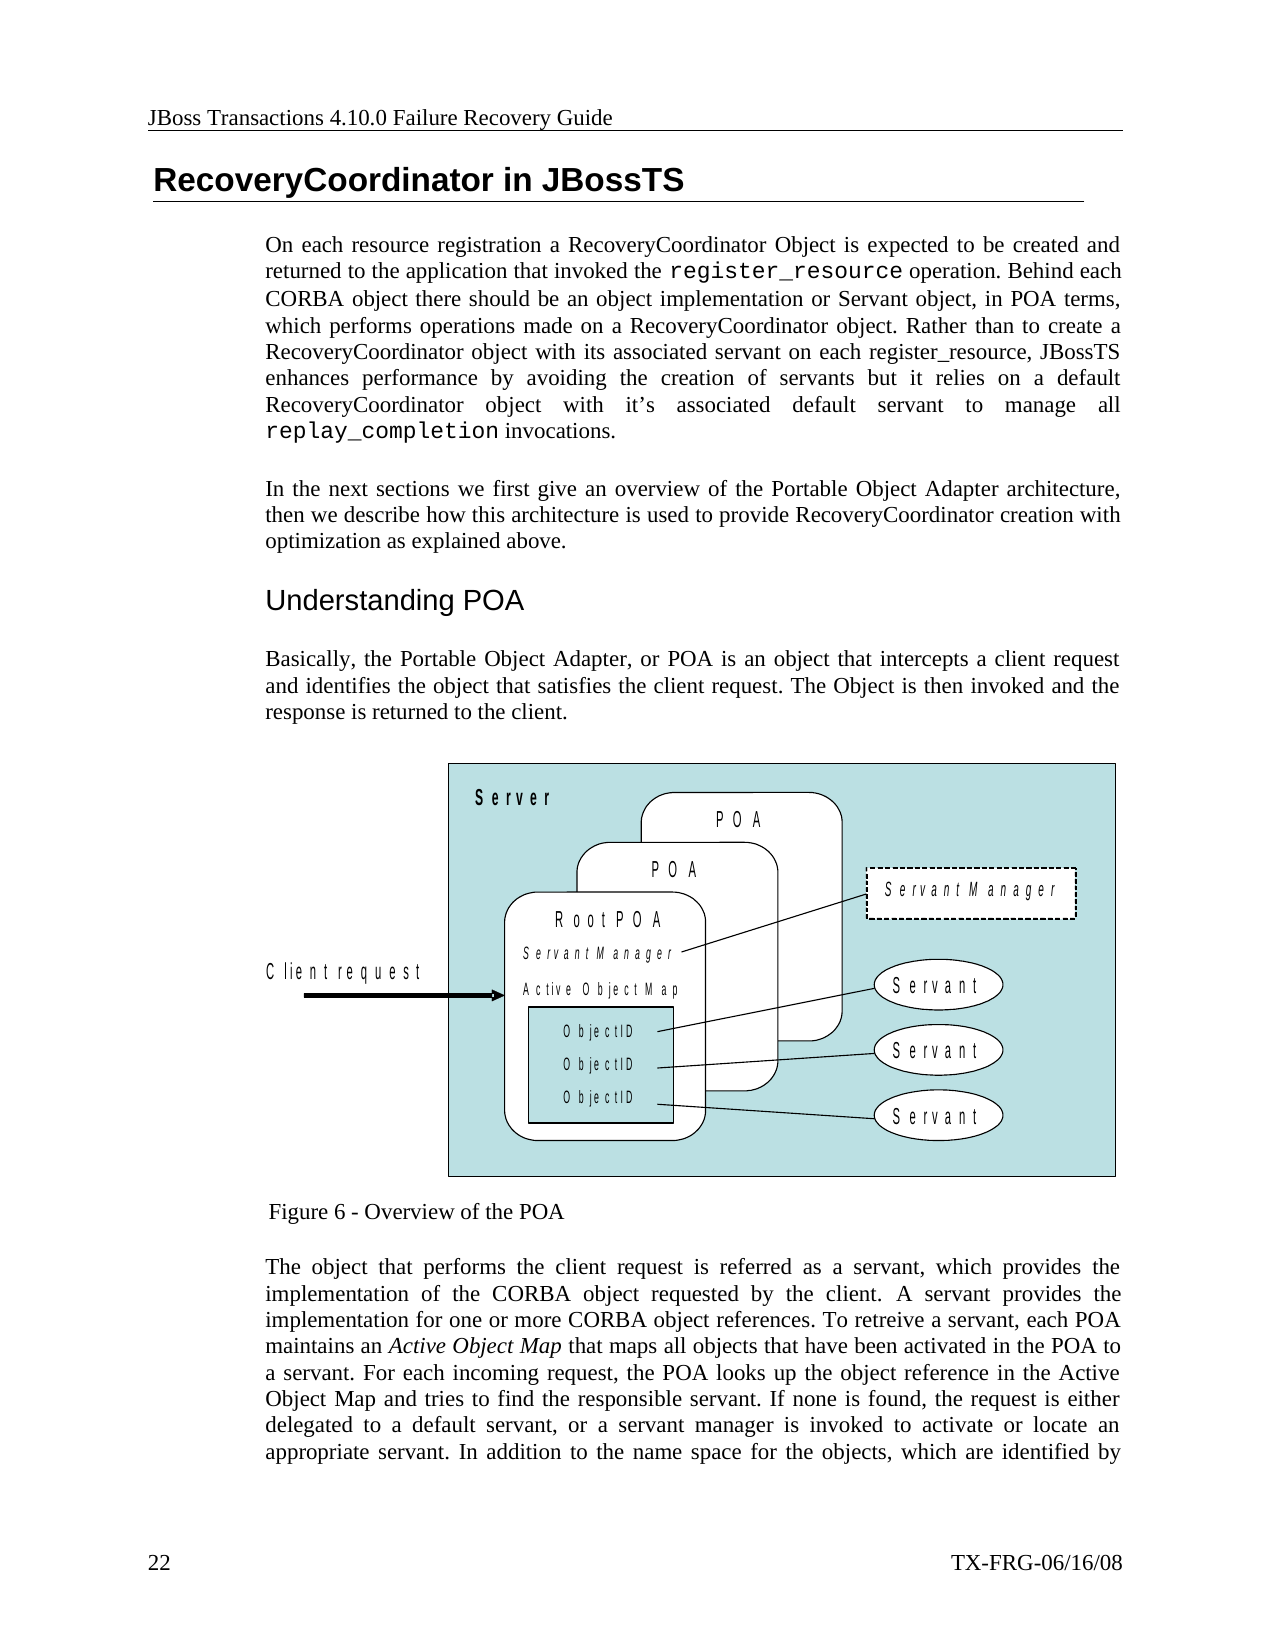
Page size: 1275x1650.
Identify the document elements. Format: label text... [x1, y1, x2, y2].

text Basically, the Portable Object Adapter, or POA is an object that intercepts a client request and identifies the object that satisfies the client request. The Object is then invoked and the response is returned to the client. [265, 646, 1122, 724]
subtitle Understanding POA [153, 583, 1084, 616]
text In the next sections we first give an overview of the Portable Object Adapter architecture, then we describe how this architecture is used to provide RecoveryCoordinator creation with optimization as explained above. [265, 474, 1122, 554]
text The object that performs the client request is referred as a servant, which provides the implementation of the CORBA object requested by the client. A servant provides the implementation for one or more CORBA object references. To retreive a servant, each POA maintains an Active Object Map that maps all objects that have been activated in the POA to a servant. For each incoming request, the POA looks up the object reference in the Active Object Map and tries to find the responsible servant. If none is found, the request is either delegated to a default servant, or a servant manager is invoked to activate or locate an appropriate servant. In addition to the name space for the objects, which are identified by [265, 1253, 1122, 1464]
text Figure 6 - Overview of the POA [268, 1198, 1122, 1224]
text On each resource registration a RecoveryCoordinator Object is expected to be created and returned to the application that invoked the register_resource operation. Behind each CORBA object there should be an object implementation or Servant object, in POA terms, which performs operations made on a RecoveryCoordinator object. Rather than to create a RecoveryCoordinator object with its associated servant on each register_resource, JBossTS enhances performance by avoiding the creation of servants but it relies on a default RecoveryCoordinator object with it’s associated default servant to manage all replay_completion invocations. [265, 231, 1122, 445]
subtitle RecoveryCoordinator in JBossTS [153, 160, 1084, 201]
